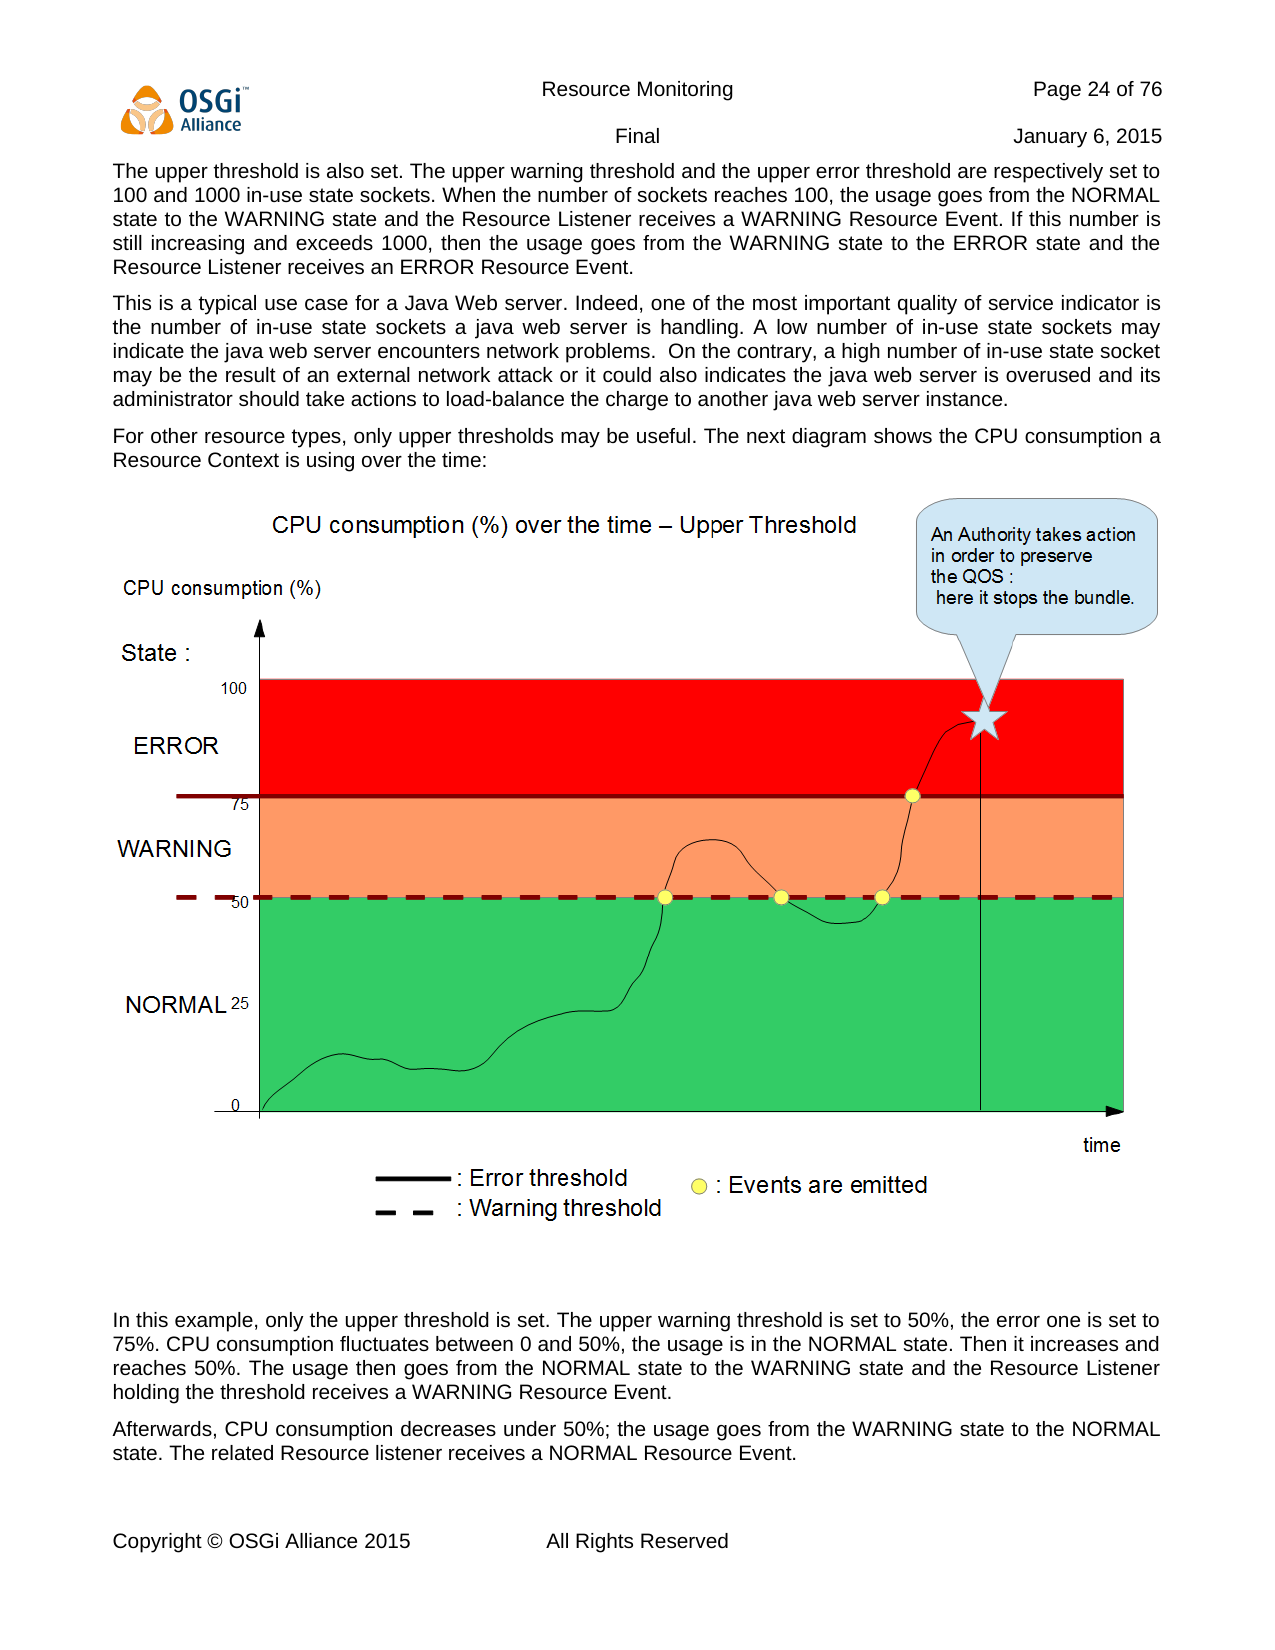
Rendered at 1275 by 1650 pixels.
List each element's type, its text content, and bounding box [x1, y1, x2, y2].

picture [112, 483, 1163, 1272]
text In this example, only the upper threshold is set. The upper warning threshold is set to 50%, the error one is set to 75%. CPU consumption fluctuates between 0 and 50%, the usage is in the NORMAL state. Then it increases and reaches 50%. The usage then goes from the NORMAL state to the WARNING state and the Resource Listener holding the threshold receives a WARNING Resource Event. [112, 1308, 1162, 1404]
text Afterwards, CPU consumption decreases under 50%; the usage goes from the WARNING state to the NORMAL state. The related Resource listener receives a NORMAL Resource Event. [112, 1417, 1162, 1464]
text The upper threshold is also set. The upper warning threshold and the upper error threshold are respectively set to 100 and 1000 in-use state sockets. When the number of sockets reaches 100, the usage goes from the NORMAL state to the WARNING state and the Resource Listener receives a WARNING Resource Event. If this number is still increasing and exceeds 1000, then the usage goes from the WARNING state to the ERROR state and the Resource Listener receives an ERROR Resource Event. [112, 159, 1162, 279]
picture [113, 78, 257, 142]
text This is a typical use case for a Java Web server. Indeed, one of the most important quality of service indicator is the number of in-use state sockets a java web server is handling. A low number of in-use state sockets may indicate the java web server encounters network problems. On the contrary, a high number of in-use state socket may be the result of an external network attack or it could also indicates the java web server is overused and its administrator should take actions to load-balance the charge to another java web server instance. [112, 291, 1162, 411]
text For other resource types, only upper thresholds may be useful. The next diagram shows the CPU consumption a Resource Context is using over the time: [112, 423, 1162, 471]
